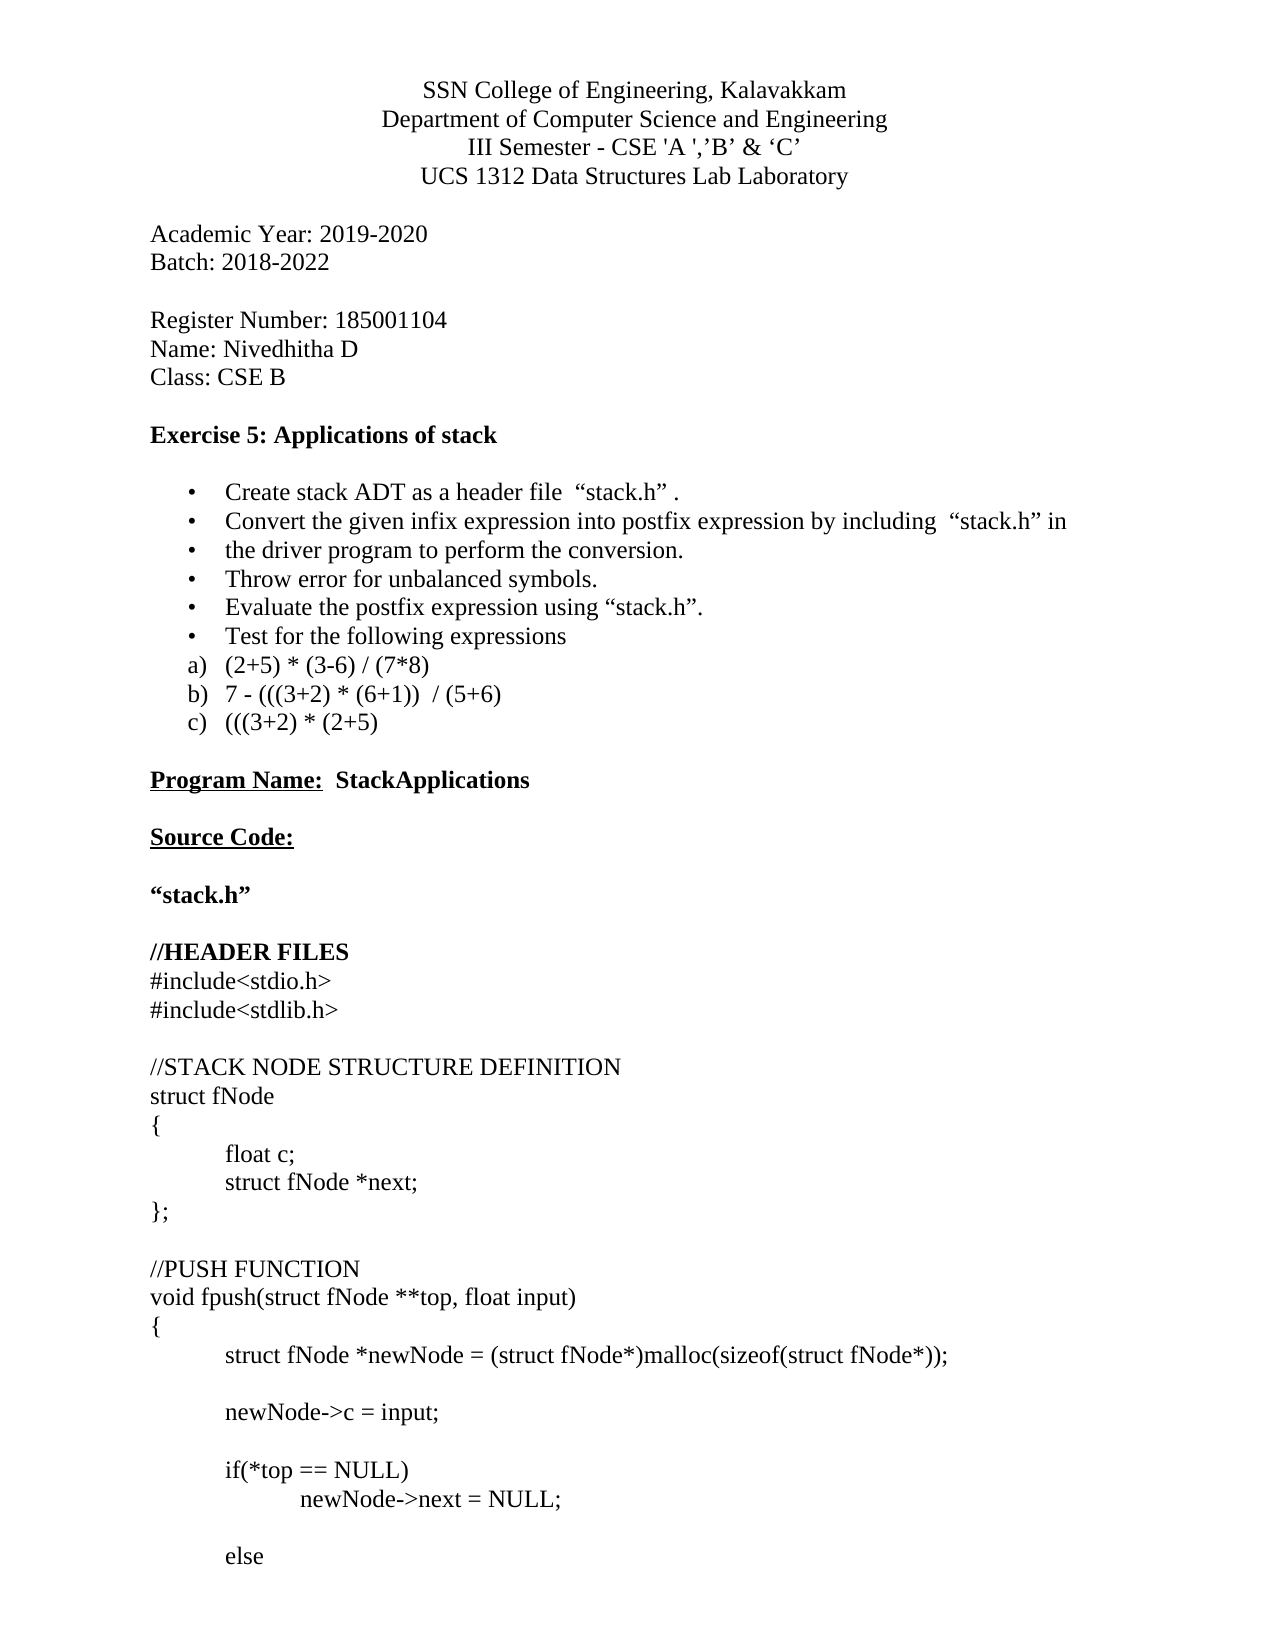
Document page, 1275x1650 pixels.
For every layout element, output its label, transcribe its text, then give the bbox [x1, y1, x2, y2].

text Department of Computer Science and Engineering [150, 104, 1125, 132]
text Class: CSE B [150, 362, 1125, 391]
list Throw error for unbalanced symbols. [187, 564, 1125, 592]
text Source Code: [150, 822, 1125, 851]
text }; [150, 1196, 1125, 1225]
list 7 - (((3+2) * (6+1)) / (5+6) [187, 679, 1125, 707]
text struct fNode [150, 1081, 1125, 1110]
text Register Number: 185001104 [150, 305, 1125, 334]
list the driver program to perform the conversion. [187, 535, 1125, 564]
text if(*top == NULL) [150, 1455, 1125, 1484]
text UCS 1312 Data Structures Lab Laboratory [150, 161, 1125, 190]
text { [150, 1110, 1125, 1139]
text //PUSH FUNCTION [150, 1254, 1125, 1282]
text #include<stdlib.h> [150, 995, 1125, 1024]
text void fpush(struct fNode **top, float input) [150, 1282, 1125, 1311]
list Convert the given infix expression into postfix expression by including “stack.h” in [187, 506, 1125, 535]
text float c; [150, 1139, 1125, 1167]
text SSN College of Engineering, Kalavakkam [150, 75, 1125, 104]
list (((3+2) * (2+5) [187, 707, 1125, 736]
text Batch: 2018-2022 [150, 247, 1125, 276]
text struct fNode *next; [150, 1167, 1125, 1196]
text //STACK NODE STRUCTURE DEFINITION [150, 1052, 1125, 1081]
text else [150, 1541, 1125, 1570]
text Academic Year: 2019-2020 [150, 219, 1125, 247]
text Exercise 5: Applications of stack [150, 420, 1125, 449]
text III Semester - CSE 'A ',’B’ & ‘C’ [150, 132, 1125, 161]
text newNode->next = NULL; [150, 1484, 1125, 1512]
text { [150, 1311, 1125, 1340]
list Create stack ADT as a header file “stack.h” . [187, 477, 1125, 506]
text Name: Nivedhitha D [150, 334, 1125, 362]
list Test for the following expressions [187, 621, 1125, 650]
text Program Name: StackApplications [150, 765, 1125, 794]
text struct fNode *newNode = (struct fNode*)malloc(sizeof(struct fNode*)); [150, 1340, 1125, 1369]
list (2+5) * (3-6) / (7*8) [187, 650, 1125, 679]
text //HEADER FILES [150, 937, 1125, 966]
list Evaluate the postfix expression using “stack.h”. [187, 592, 1125, 621]
text #include<stdio.h> [150, 966, 1125, 995]
text newNode->c = input; [150, 1397, 1125, 1426]
text “stack.h” [150, 880, 1125, 909]
